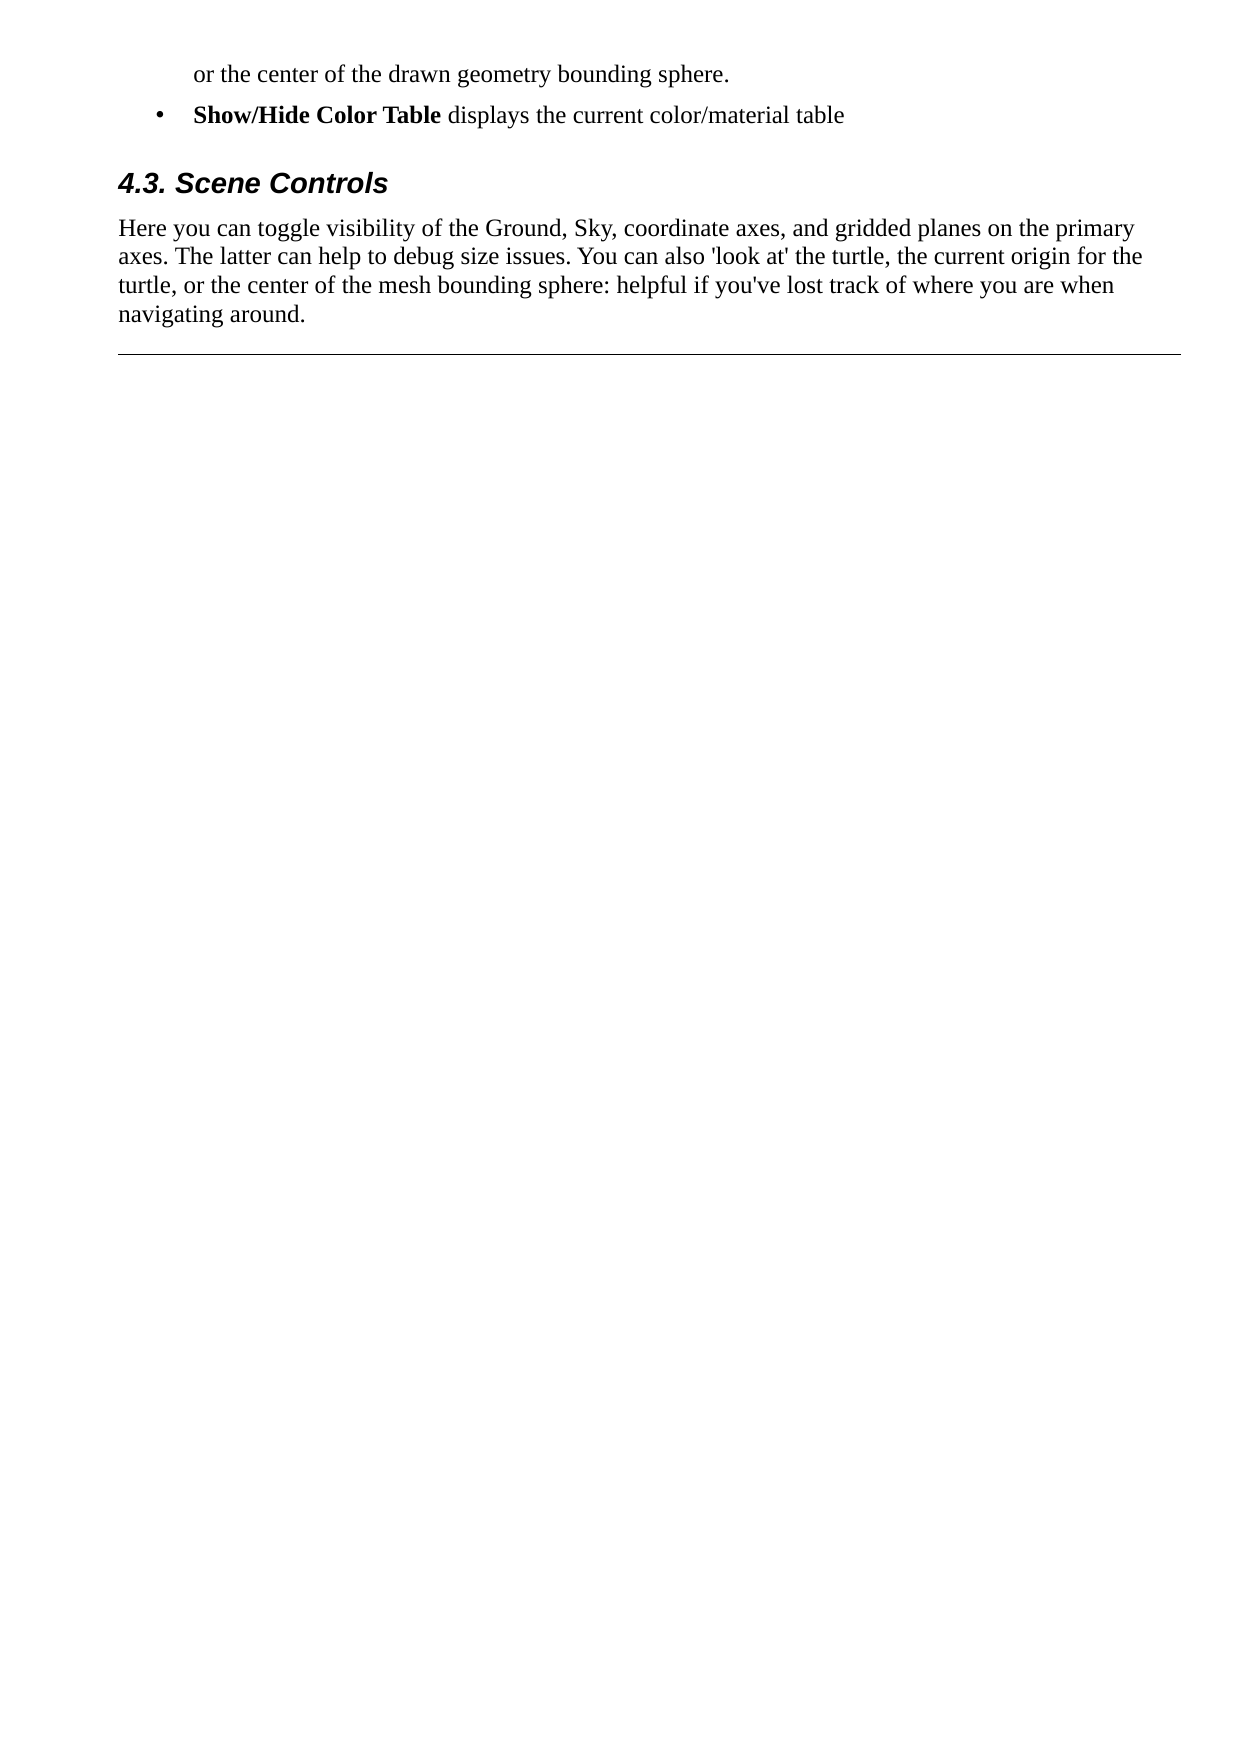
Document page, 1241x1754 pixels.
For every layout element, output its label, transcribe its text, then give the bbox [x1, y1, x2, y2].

text Here you can toggle visibility of the Ground, Sky, coordinate axes, and gridded planes on the primary axes. The latter can help to debug size issues. You can also 'look at' the turtle, the current origin for the turtle, or the center of the mesh bounding sphere: helpful if you've lost track of where you are when navigating around. [118, 213, 1181, 328]
list Show/Hide Color Table displays the current color/material table [156, 100, 1181, 129]
subtitle Scene Controls [118, 167, 1181, 200]
list or the center of the drawn geometry bounding sphere. [156, 59, 1181, 88]
